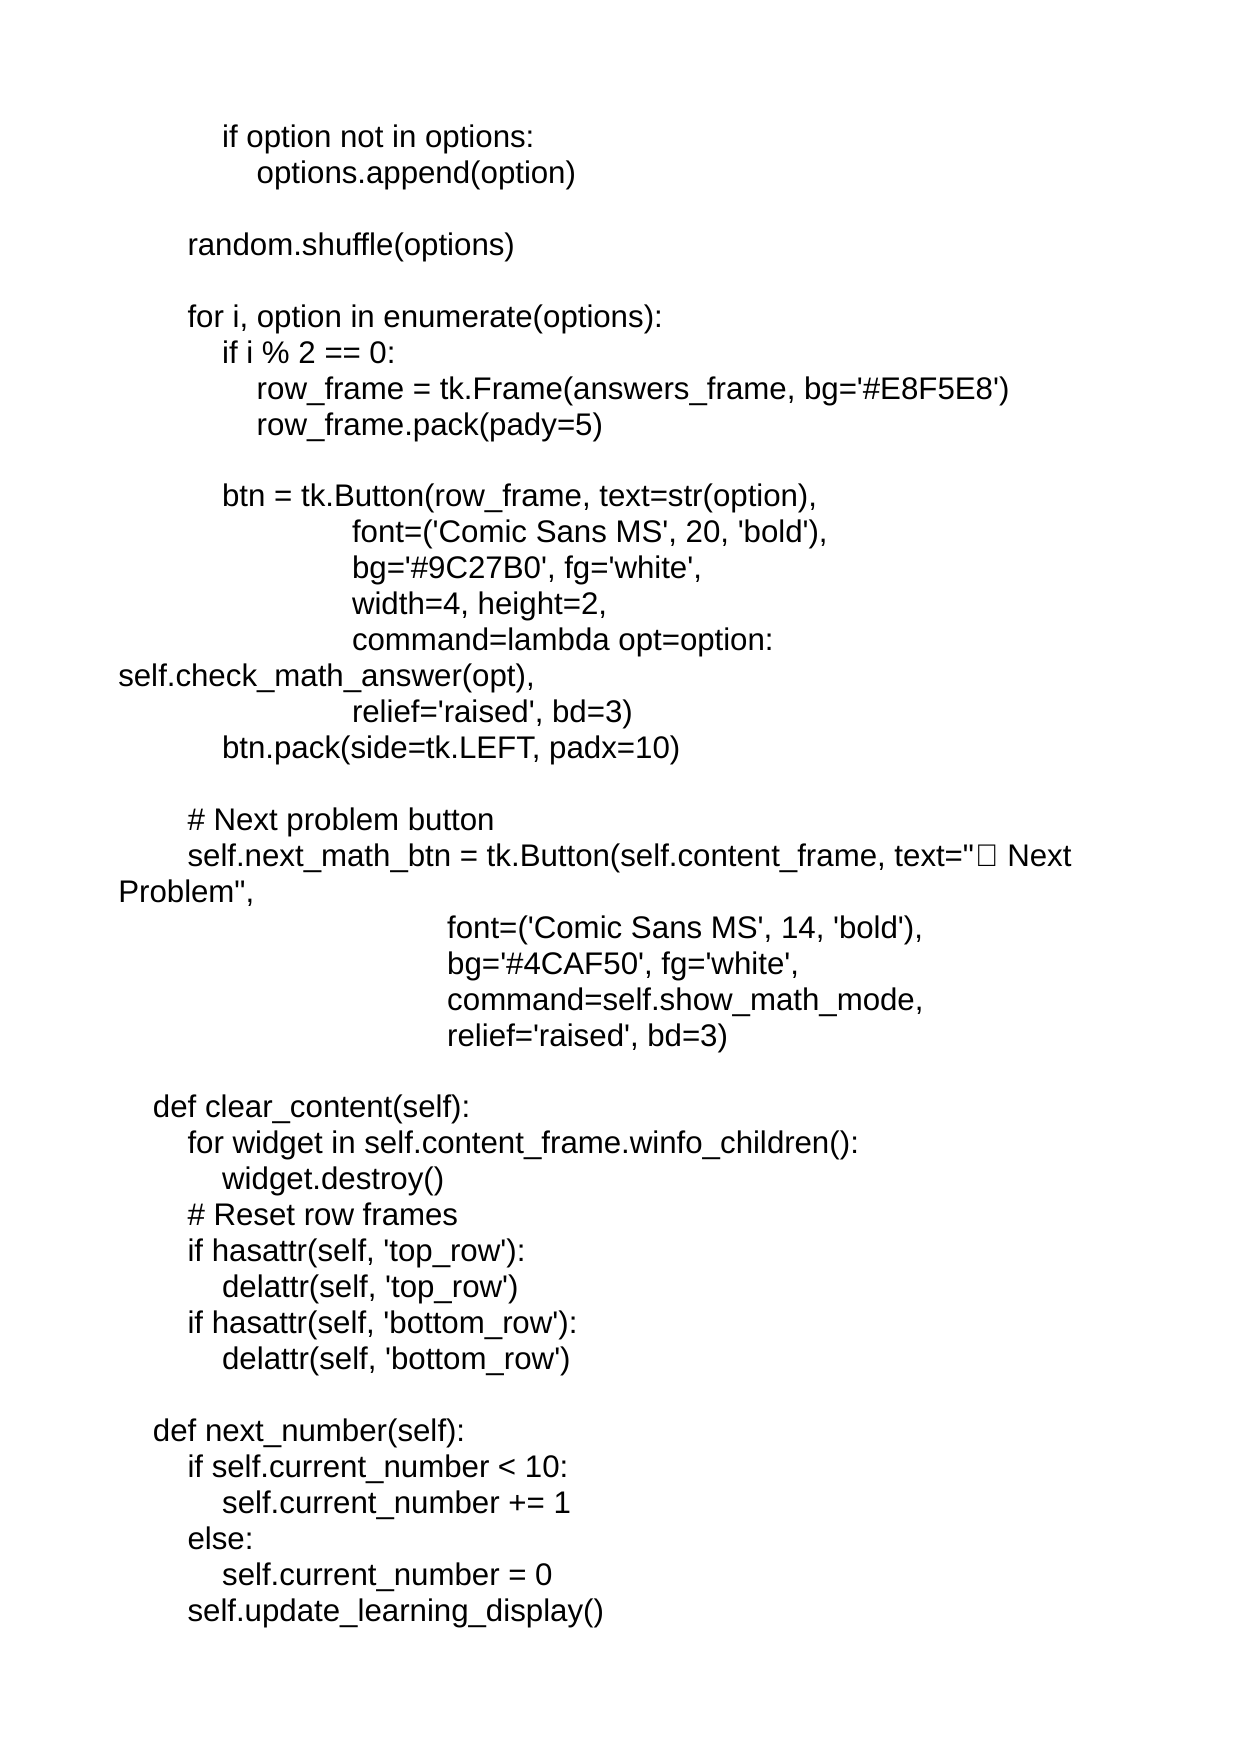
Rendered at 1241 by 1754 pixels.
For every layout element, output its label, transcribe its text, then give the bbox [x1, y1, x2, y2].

text # Reset row frames [118, 1196, 1122, 1232]
text if hasattr(self, 'top_row'): [118, 1232, 1122, 1268]
text font=('Comic Sans MS', 14, 'bold'), [118, 909, 1122, 945]
text if self.current_number < 10: [118, 1448, 1122, 1484]
text font=('Comic Sans MS', 20, 'bold'), [118, 513, 1122, 549]
text bg='#4CAF50', fg='white', [118, 945, 1122, 981]
text if option not in options: [118, 118, 1122, 154]
text width=4, height=2, [118, 585, 1122, 621]
text relief='raised', bd=3) [118, 693, 1122, 729]
text command=self.show_math_mode, [118, 981, 1122, 1017]
text self.update_learning_display() [118, 1592, 1122, 1627]
text random.shuffle(options) [118, 226, 1122, 262]
text if hasattr(self, 'bottom_row'): [118, 1304, 1122, 1340]
text # Next problem button [118, 801, 1122, 837]
text relief='raised', bd=3) [118, 1017, 1122, 1052]
text row_frame.pack(pady=5) [118, 406, 1122, 442]
text options.append(option) [118, 154, 1122, 190]
text def next_number(self): [118, 1412, 1122, 1448]
text row_frame = tk.Frame(answers_frame, bg='#E8F5E8') [118, 370, 1122, 406]
text widget.destroy() [118, 1160, 1122, 1196]
text bg='#9C27B0', fg='white', [118, 549, 1122, 585]
text btn = tk.Button(row_frame, text=str(option), [118, 477, 1122, 513]
text def clear_content(self): [118, 1088, 1122, 1124]
text command=lambda opt=option: self.check_math_answer(opt), [118, 621, 1122, 693]
text btn.pack(side=tk.LEFT, padx=10) [118, 729, 1122, 765]
text self.current_number += 1 [118, 1484, 1122, 1520]
text self.current_number = 0 [118, 1556, 1122, 1592]
text delattr(self, 'bottom_row') [118, 1340, 1122, 1376]
text for i, option in enumerate(options): [118, 298, 1122, 334]
text delattr(self, 'top_row') [118, 1268, 1122, 1304]
text self.next_math_btn = tk.Button(self.content_frame, text="➕ Next Problem", [118, 837, 1122, 909]
text if i % 2 == 0: [118, 334, 1122, 370]
text else: [118, 1520, 1122, 1556]
text for widget in self.content_frame.winfo_children(): [118, 1124, 1122, 1160]
